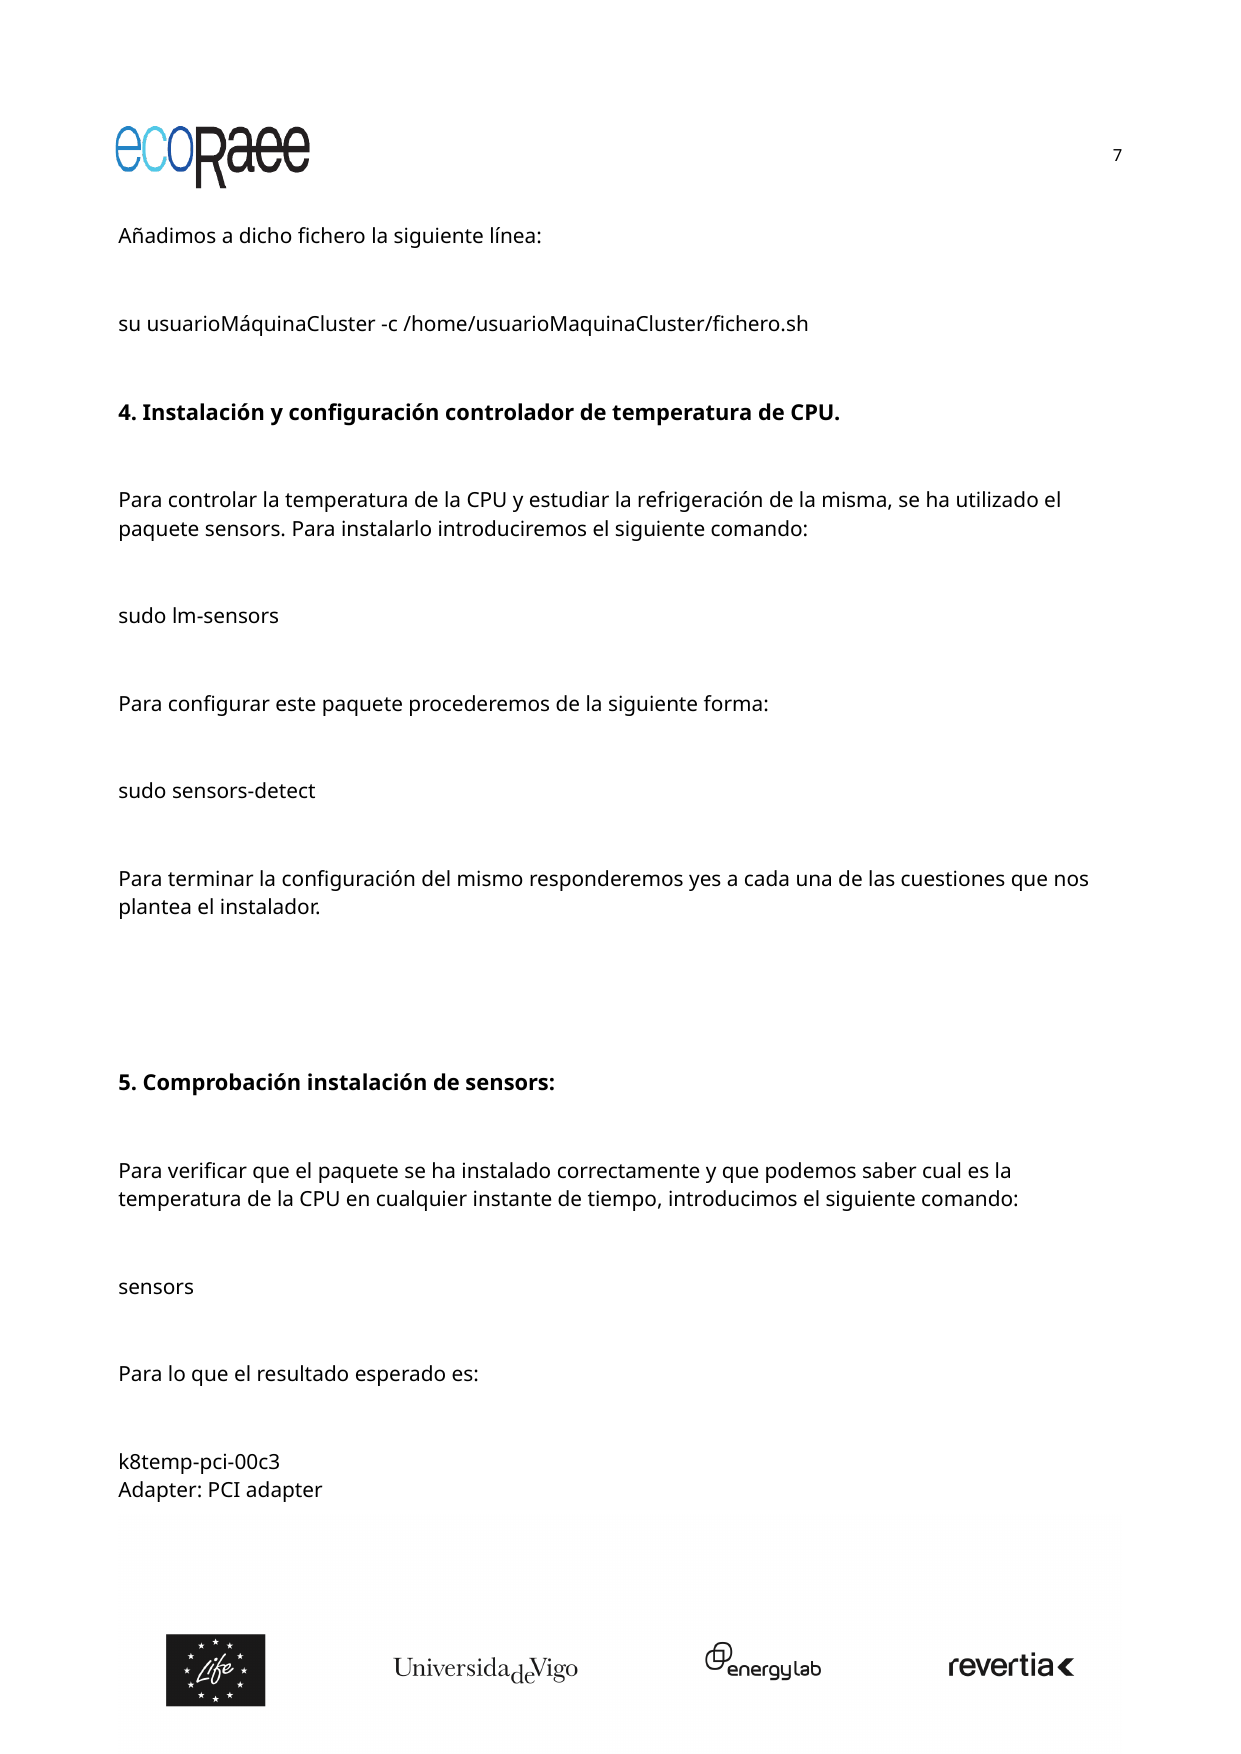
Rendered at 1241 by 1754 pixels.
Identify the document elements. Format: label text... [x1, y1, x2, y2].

text 5. Comprobación instalación de sensors: [118, 1067, 1122, 1097]
text Para verificar que el paquete se ha instalado correctamente y que podemos saber cual es la temperatura de la CPU en cualquier instante de tiempo, introducimos el siguiente comando: [118, 1156, 1122, 1213]
text 4. Instalación y configuración controlador de temperatura de CPU. [118, 396, 1122, 426]
text Para configurar este paquete procederemos de la siguiente forma: [118, 689, 1122, 717]
picture [114, 124, 311, 190]
text sudo sensors-detect [118, 776, 1122, 805]
text Adapter: PCI adapter [118, 1475, 1122, 1504]
text sensors [118, 1272, 1122, 1300]
text Para lo que el resultado esperado es: [118, 1359, 1122, 1388]
text Para controlar la temperatura de la CPU y estudiar la refrigeración de la misma, se ha utilizado el paquete sensors. Para instalarlo introduciremos el siguiente comando: [118, 485, 1122, 542]
text su usuarioMáquinaCluster -c /home/usuarioMaquinaCluster/fichero.sh [118, 309, 1122, 337]
text Para terminar la configuración del mismo responderemos yes a cada una de las cuestiones que nos plantea el instalador. [118, 864, 1122, 921]
text Añadimos a dicho fichero la siguiente línea: [118, 221, 1122, 250]
text sudo lm-sensors [118, 601, 1122, 630]
text k8temp-pci-00c3 [118, 1447, 1122, 1475]
picture [118, 1514, 1123, 1754]
